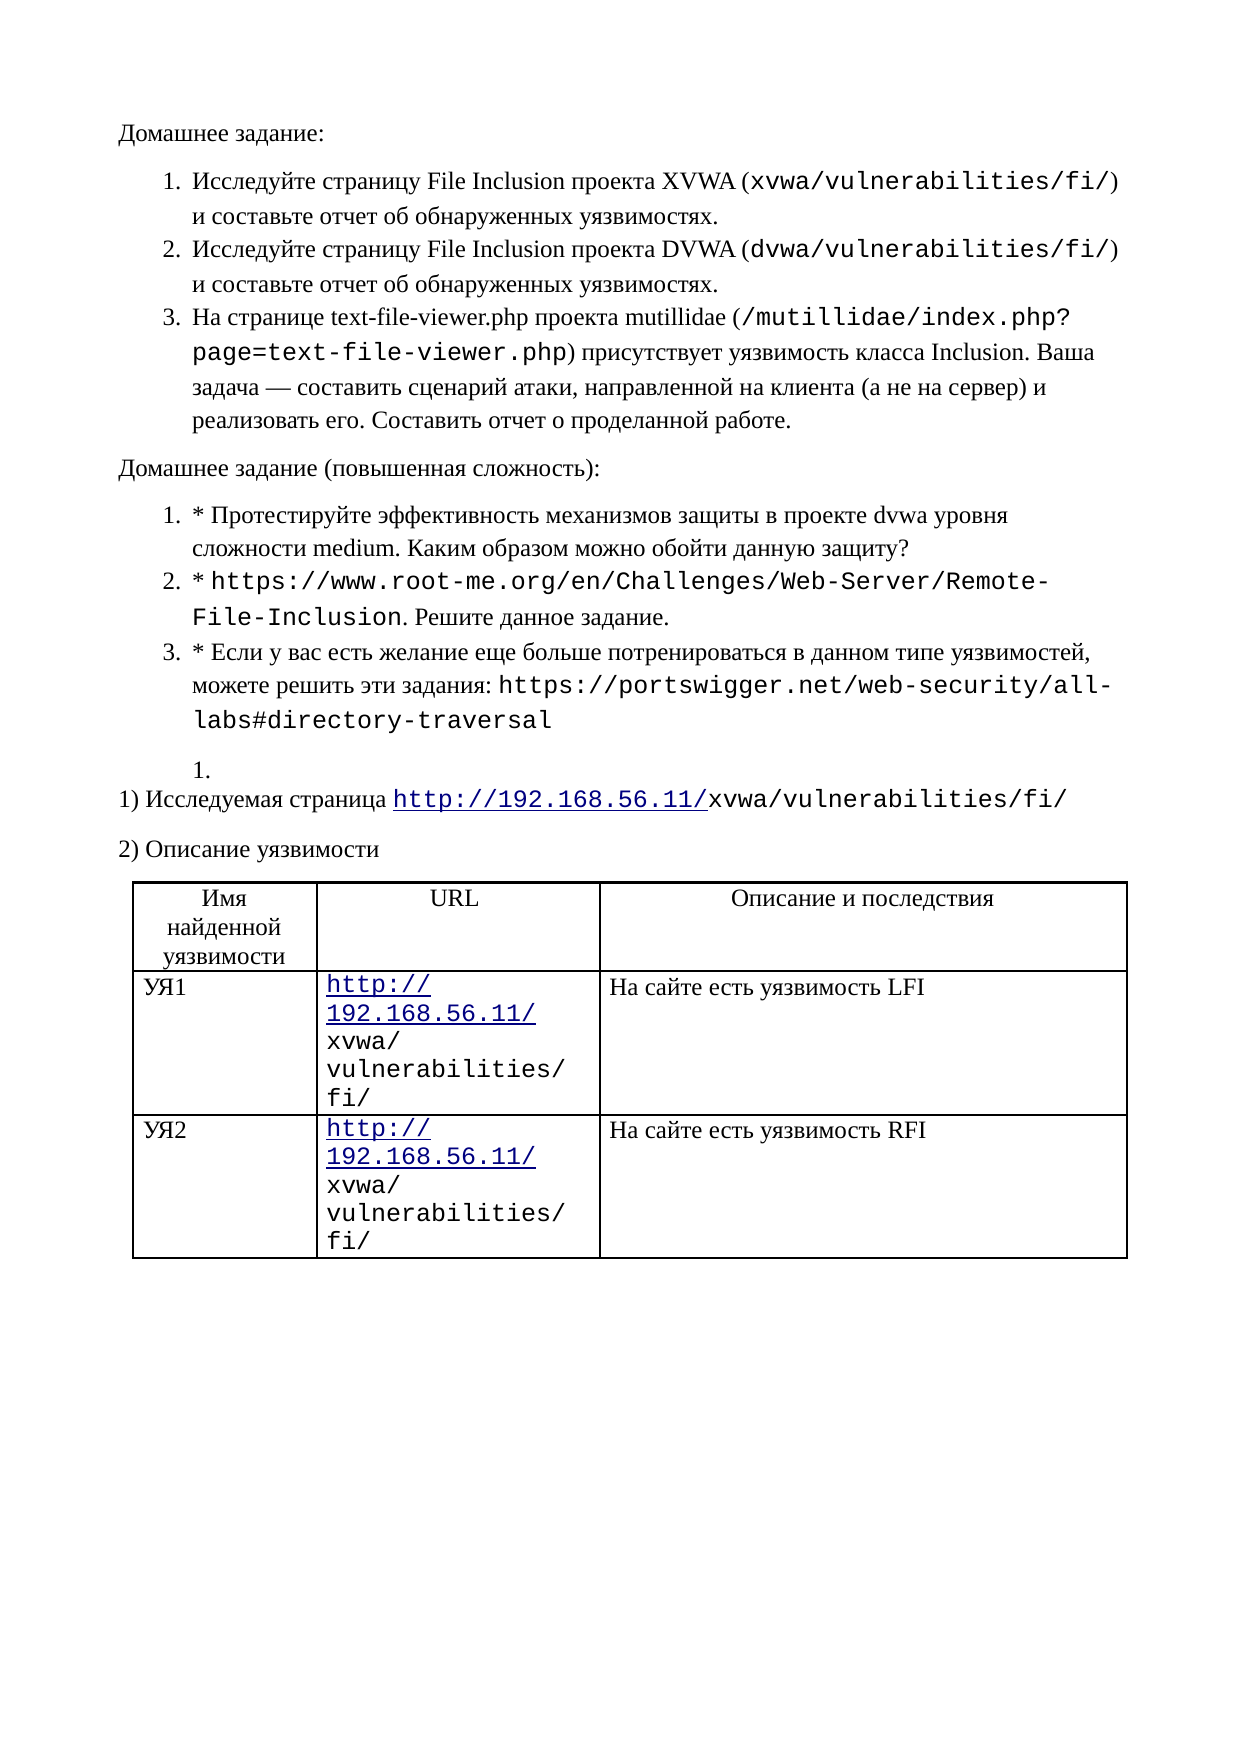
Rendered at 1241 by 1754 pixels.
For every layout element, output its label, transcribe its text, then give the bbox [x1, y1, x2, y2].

table_cell На сайте есть уязвимость LFI [601, 972, 1126, 1113]
text 1) Исследуемая страница http://192.168.56.11/xvwa/vulnerabilities/fi/ [118, 784, 1122, 815]
table_cell http://192.168.56.11/xvwa/vulnerabilities/fi/ [318, 972, 599, 1113]
list * Протестируйте эффективность механизмов защиты в проекте dvwa уровня сложности medium. Каким образом можно обойти данную защиту? [162, 500, 1122, 562]
table_header Имя найденной уязвимости [134, 884, 316, 970]
table_cell УЯ2 [134, 1116, 316, 1257]
text 1. [118, 755, 1122, 784]
table_header Описание и последствия [601, 884, 1126, 970]
list * https://www.root-me.org/en/Challenges/Web-Server/Remote-File-Inclusion. Решите данное задание. [162, 566, 1122, 632]
table_cell http://192.168.56.11/xvwa/vulnerabilities/fi/ [318, 1116, 599, 1257]
text Домашнее задание: [118, 118, 1122, 147]
text Домашнее задание (повышенная сложность): [118, 453, 1122, 482]
list Исследуйте страницу File Inclusion проекта XVWA (xvwa/vulnerabilities/fi/) и составьте отчет об обнаруженных уязвимостях. [162, 166, 1122, 229]
list На странице text-file-viewer.php проекта mutillidae (/mutillidae/index.php?page=text-file-viewer.php) присутствует уязвимость класса Inclusion. Ваша задача — составить сценарий атаки, направленной на клиента (а не на сервер) и реализовать его. Составить отчет о проделанной работе. [162, 302, 1122, 434]
table_cell На сайте есть уязвимость RFI [601, 1116, 1126, 1257]
text 2) Описание уязвимости [118, 834, 1122, 863]
table_header URL [318, 884, 599, 970]
list * Если у вас есть желание еще больше потренироваться в данном типе уязвимостей, можете решить эти задания: https://portswigger.net/web-security/all-labs#directory-traversal [162, 637, 1122, 736]
table_cell УЯ1 [134, 972, 316, 1113]
list Исследуйте страницу File Inclusion проекта DVWA (dvwa/vulnerabilities/fi/) и составьте отчет об обнаруженных уязвимостях. [162, 234, 1122, 298]
